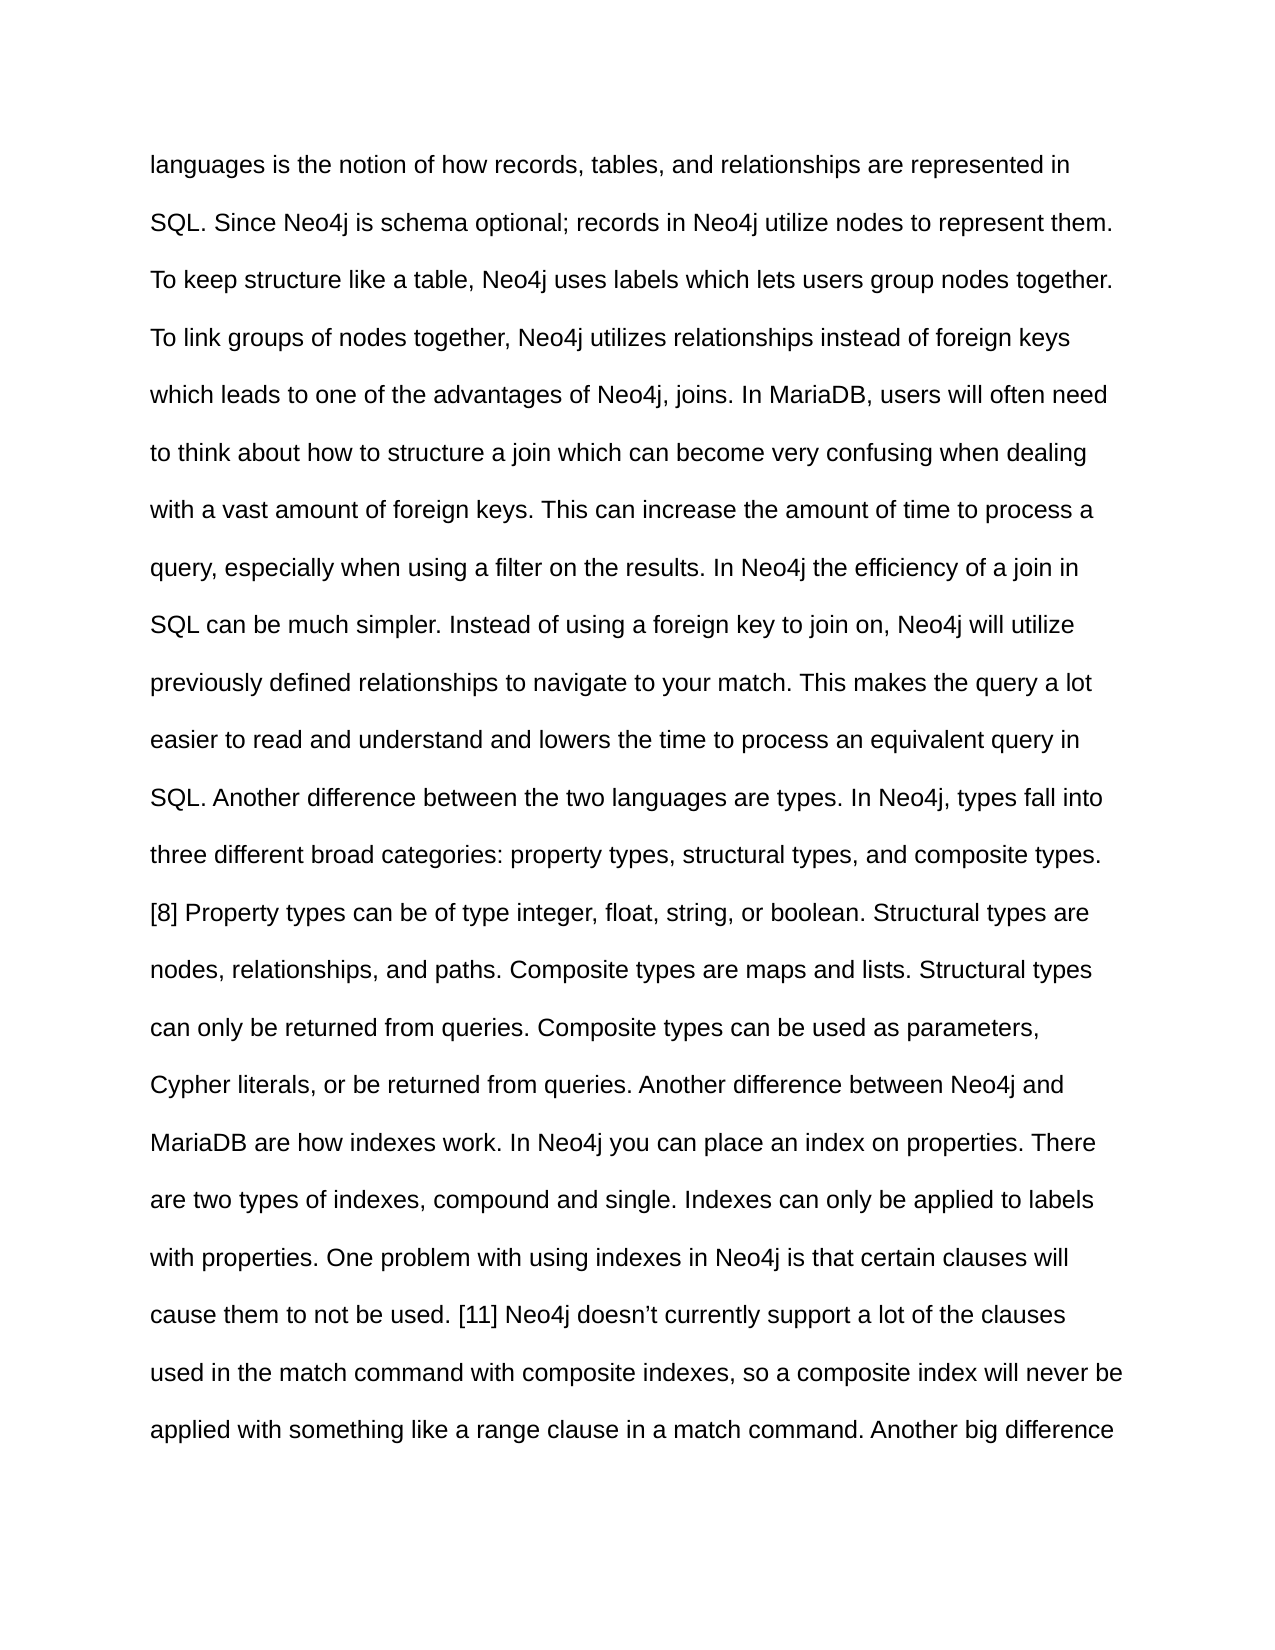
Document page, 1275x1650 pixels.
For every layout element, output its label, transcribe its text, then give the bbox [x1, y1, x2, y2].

text languages is the notion of how records, tables, and relationships are represented in SQL. Since Neo4j is schema optional; records in Neo4j utilize nodes to represent them. To keep structure like a table, Neo4j uses labels which lets users group nodes together. To link groups of nodes together, Neo4j utilizes relationships instead of foreign keys which leads to one of the advantages of Neo4j, joins. In MariaDB, users will often need to think about how to structure a join which can become very confusing when dealing with a vast amount of foreign keys. This can increase the amount of time to process a query, especially when using a filter on the results. In Neo4j the efficiency of a join in SQL can be much simpler. Instead of using a foreign key to join on, Neo4j will utilize previously defined relationships to navigate to your match. This makes the query a lot easier to read and understand and lowers the time to process an equivalent query in SQL. Another difference between the two languages are types. In Neo4j, types fall into three different broad categories: property types, structural types, and composite types. [8] Property types can be of type integer, float, string, or boolean. Structural types are nodes, relationships, and paths. Composite types are maps and lists. Structural types can only be returned from queries. Composite types can be used as parameters, Cypher literals, or be returned from queries. Another difference between Neo4j and MariaDB are how indexes work. In Neo4j you can place an index on properties. There are two types of indexes, compound and single. Indexes can only be applied to labels with properties. One problem with using indexes in Neo4j is that certain clauses will cause them to not be used. [11] Neo4j doesn’t currently support a lot of the clauses used in the match command with composite indexes, so a composite index will never be applied with something like a range clause in a match command. Another big difference [150, 150, 1125, 1444]
